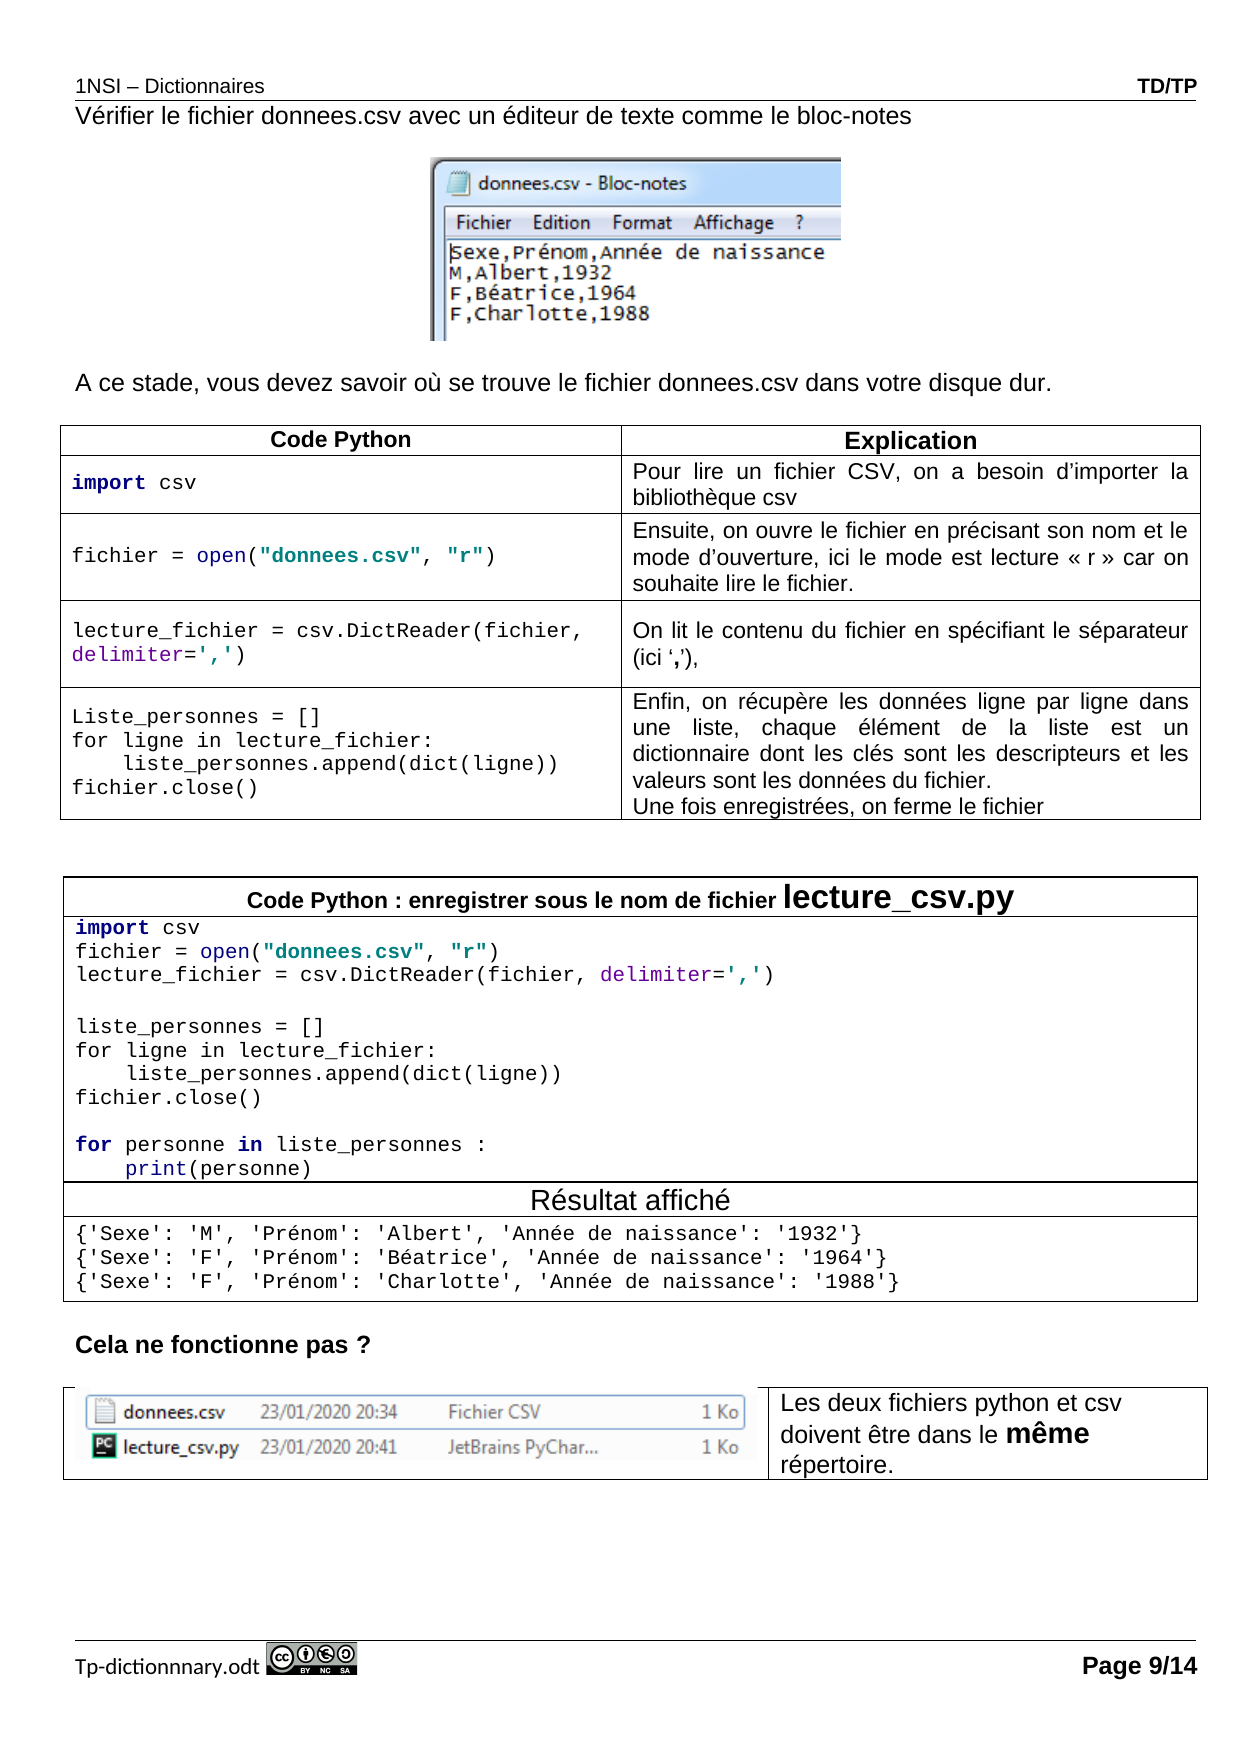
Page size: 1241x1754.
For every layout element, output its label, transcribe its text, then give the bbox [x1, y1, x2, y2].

table_cell Liste_personnes = [] for ligne in lecture_fichier: liste_personnes.append(dict(ligne)) fichier.close() [61, 688, 621, 819]
table_cell {'Sexe': 'M', 'Prénom': 'Albert', 'Année de naissance': '1932'} {'Sexe': 'F', 'Prénom': 'Béatrice', 'Année de naissance': '1964'} {'Sexe': 'F', 'Prénom': 'Charlotte', 'Année de naissance': '1988'} [64, 1217, 1197, 1301]
table_cell fichier = open("donnees.csv", "r") [61, 514, 621, 600]
table_cell Résultat affiché [64, 1183, 1197, 1216]
table_cell Pour lire un fichier CSV, on a besoin d’importer la bibliothèque csv [622, 456, 1200, 513]
text Cela ne fonctionne pas ? [75, 1330, 1196, 1358]
table_header Code Python : enregistrer sous le nom de fichier lecture_csv.py [64, 878, 1197, 916]
table_header Explication [622, 426, 1200, 455]
text Vérifier le fichier donnees.csv avec un éditeur de texte comme le bloc-notes [75, 101, 1196, 129]
table_cell Ensuite, on ouvre le fichier en précisant son nom et le mode d’ouverture, ici le mode est lecture « r » car on souhaite lire le fichier. [622, 514, 1200, 600]
table_header Code Python [61, 426, 621, 455]
table_header Les deux fichiers python et csv doivent être dans le même répertoire. [769, 1388, 1207, 1479]
picture [266, 1642, 358, 1675]
table_cell Enfin, on récupère les données ligne par ligne dans une liste, chaque élément de la liste est un dictionnaire dont les clés sont les descripteurs et les valeurs sont les données du fichier. Une fois enregistrées, on ferme le fichier [622, 688, 1200, 819]
table_cell import csv fichier = open("donnees.csv", "r") lecture_fichier = csv.DictReader(fichier, delimiter=',') liste_personnes = [] for ligne in lecture_fichier: liste_personnes.append(dict(ligne)) fichier.close() for personne in liste_personnes : print(personne) [64, 917, 1197, 1181]
table_header [64, 1388, 768, 1479]
table_cell import csv [61, 456, 621, 513]
table_cell lecture_fichier = csv.DictReader(fichier, delimiter=',') [61, 601, 621, 687]
picture [430, 157, 841, 341]
table_cell On lit le contenu du fichier en spécifiant le séparateur (ici ‘,’), [622, 601, 1200, 687]
text A ce stade, vous devez savoir où se trouve le fichier donnees.csv dans votre disque dur. [75, 368, 1196, 397]
picture [75, 1387, 758, 1462]
